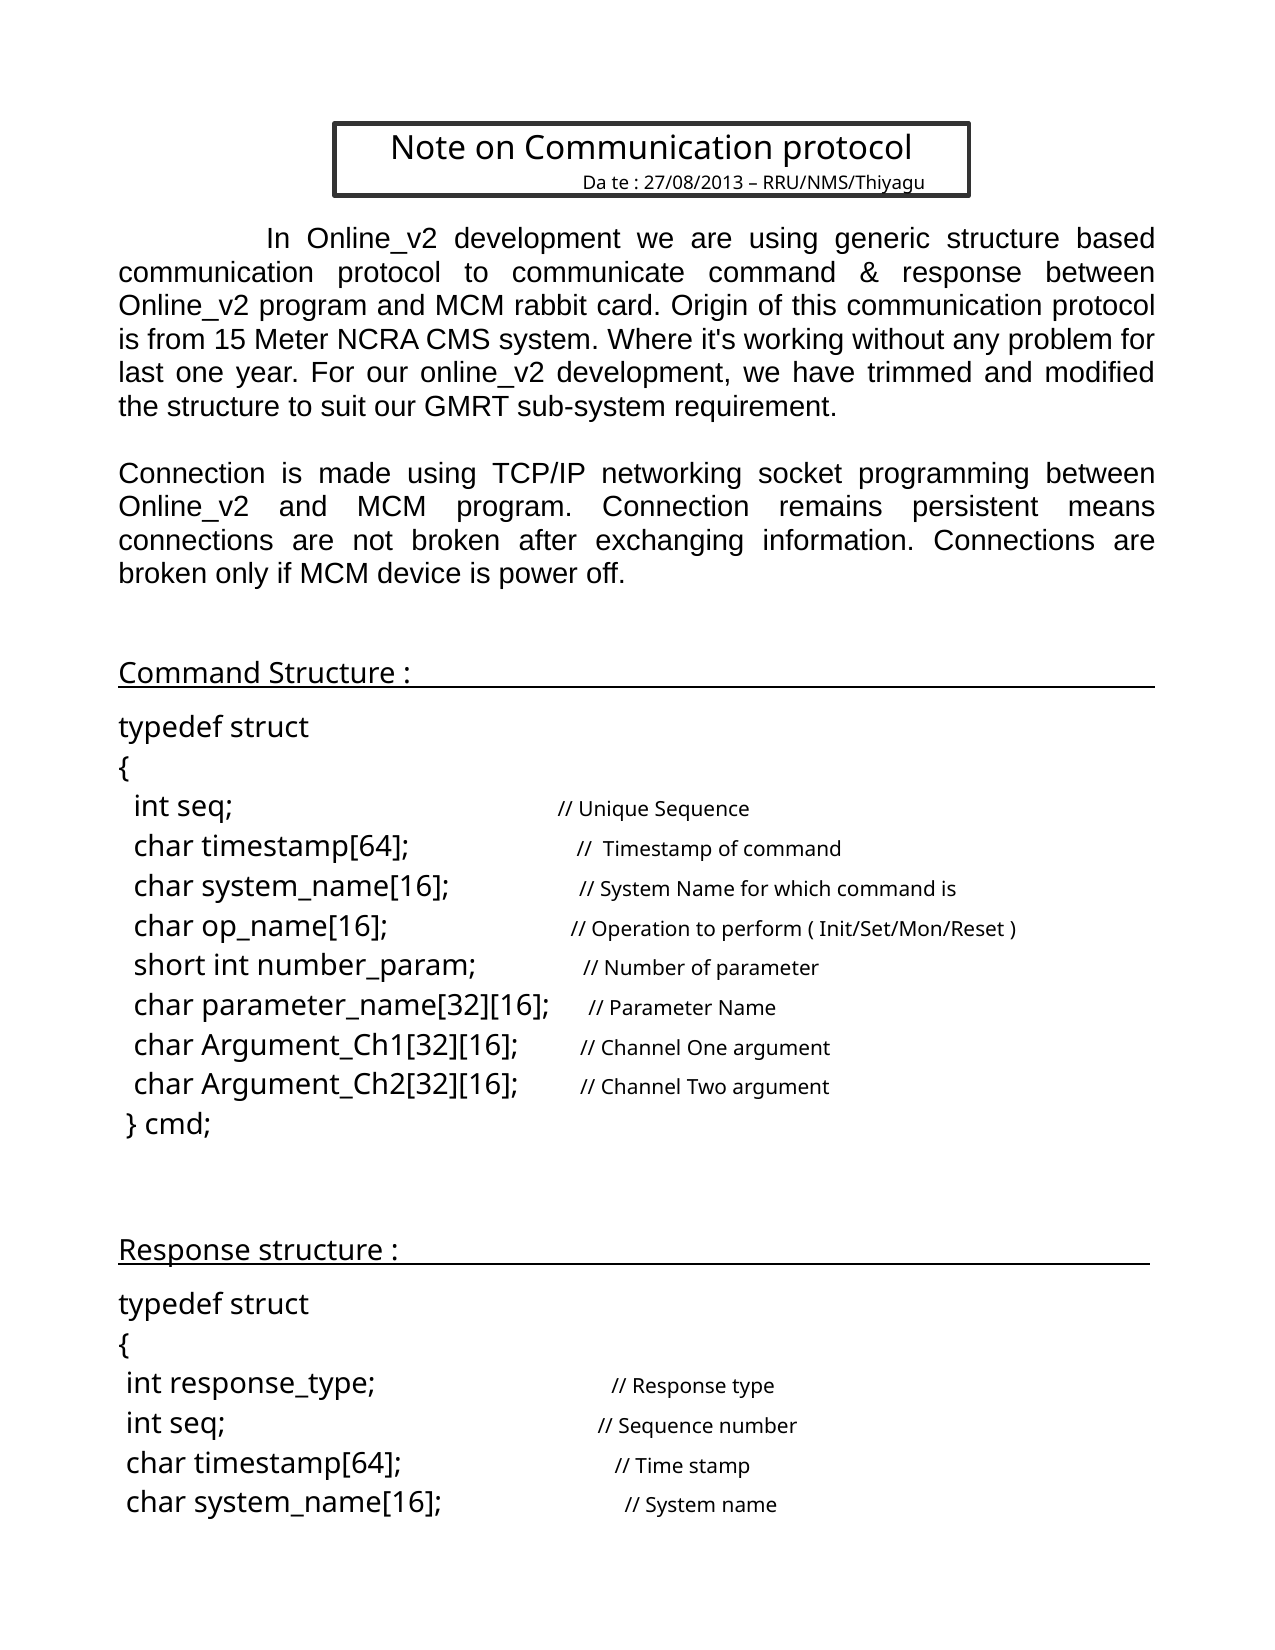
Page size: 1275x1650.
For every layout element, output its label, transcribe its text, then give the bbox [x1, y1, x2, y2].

text int seq; // Unique Sequence [118, 786, 1157, 825]
text Response structure : [118, 1229, 1157, 1269]
text char system_name[16]; // System name [118, 1482, 1157, 1521]
text } cmd; [118, 1103, 1157, 1143]
text char timestamp[64]; // Time stamp [118, 1442, 1157, 1482]
text short int number_param; // Number of parameter [118, 944, 1157, 984]
text typedef struct [118, 1283, 1157, 1323]
text int response_type; // Response type [118, 1363, 1157, 1402]
text typedef struct [118, 706, 1157, 746]
text In Online_v2 development we are using generic structure based communication protocol to communicate command & response between Online_v2 program and MCM rabbit card. Origin of this communication protocol is from 15 Meter NCRA CMS system. Where it's working without any problem for last one year. For our online_v2 development, we have trimmed and modified the structure to suit our GMRT sub-system requirement. [118, 221, 1157, 422]
text char Argument_Ch2[32][16]; // Channel Two argument [118, 1063, 1157, 1103]
text Command Structure : [118, 652, 1157, 692]
text { [118, 1323, 1157, 1363]
text char Argument_Ch1[32][16]; // Channel One argument [118, 1024, 1157, 1063]
text int seq; // Sequence number [118, 1402, 1157, 1442]
text char op_name[16]; // Operation to perform ( Init/Set/Mon/Reset ) [118, 905, 1157, 944]
text { [118, 746, 1157, 786]
text char system_name[16]; // System Name for which command is [118, 865, 1157, 905]
text Connection is made using TCP/IP networking socket programming between Online_v2 and MCM program. Connection remains persistent means connections are not broken after exchanging information. Connections are broken only if MCM device is power off. [118, 456, 1157, 590]
text char parameter_name[32][16]; // Parameter Name [118, 984, 1157, 1024]
text char timestamp[64]; // Timestamp of command [118, 825, 1157, 865]
